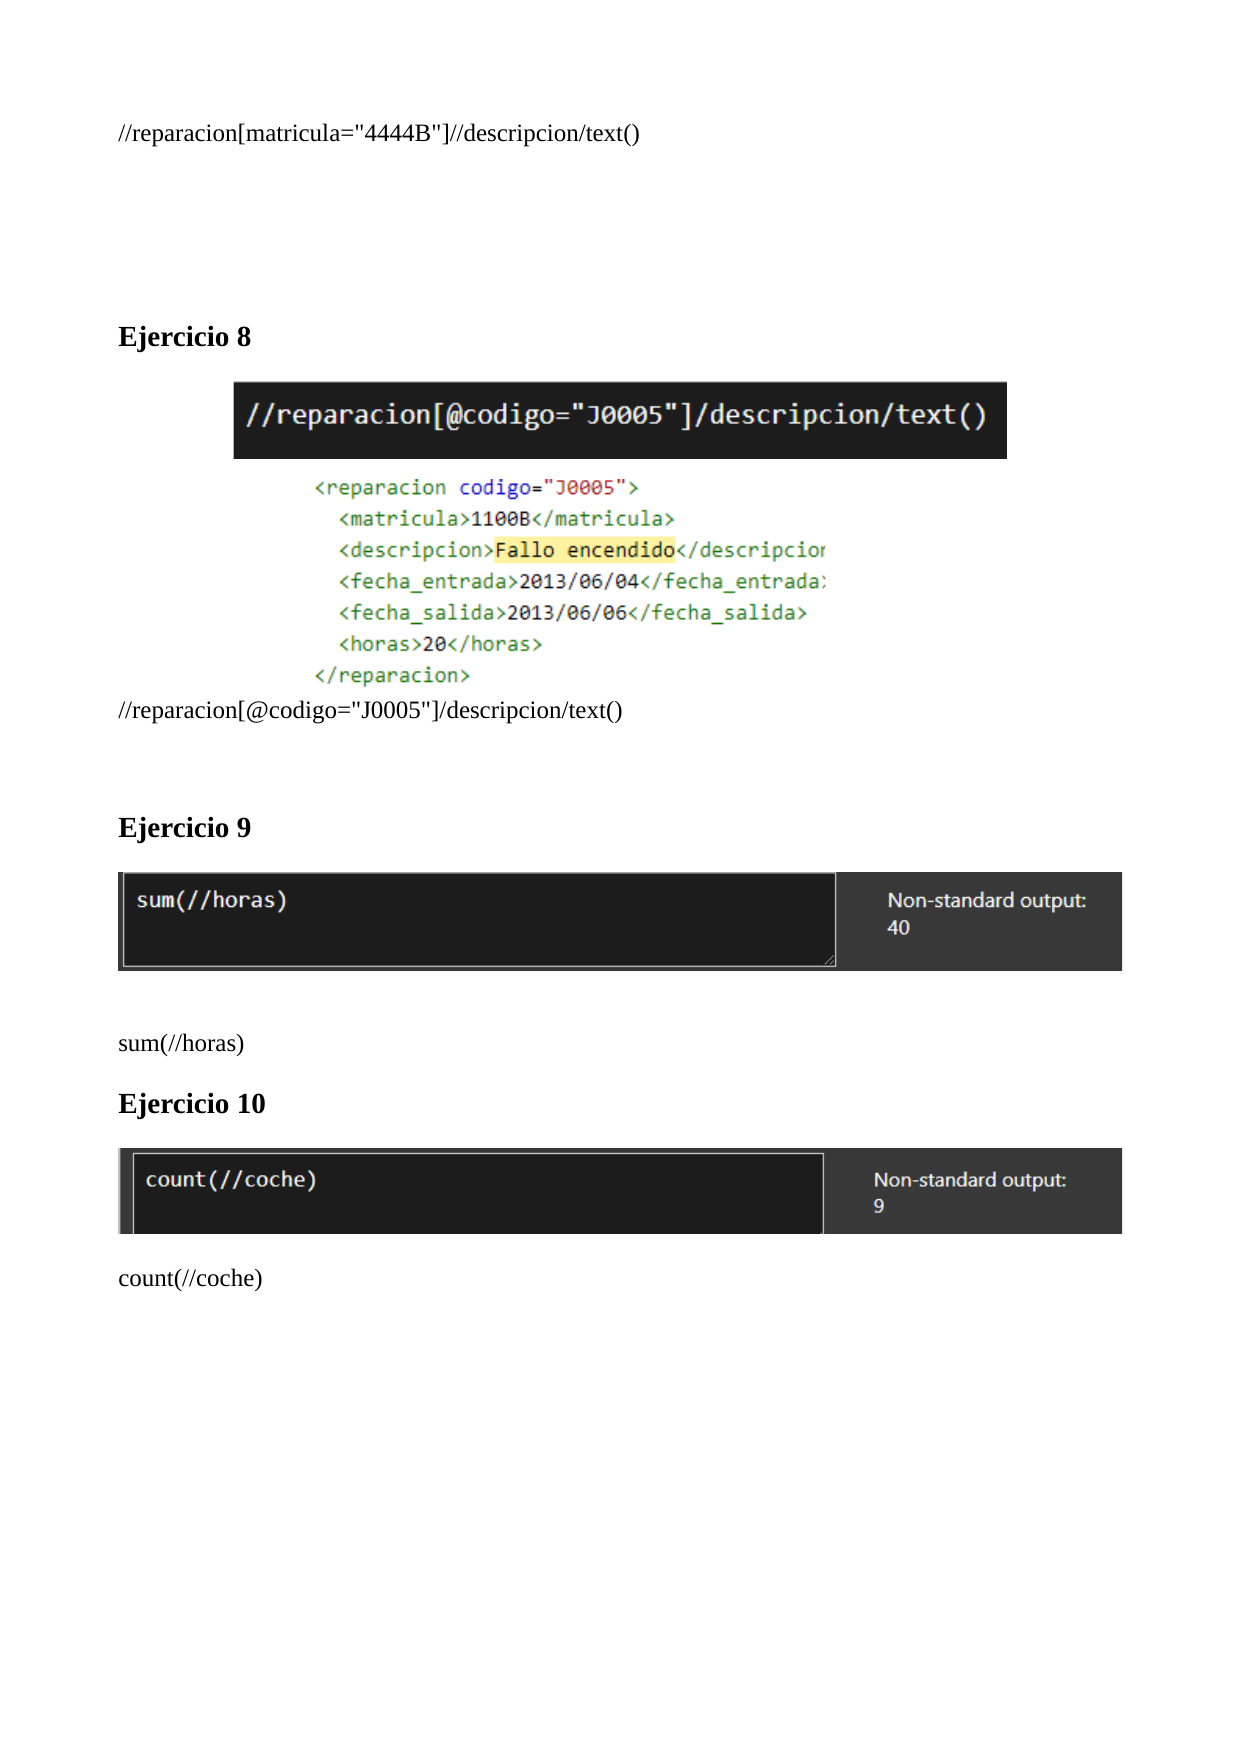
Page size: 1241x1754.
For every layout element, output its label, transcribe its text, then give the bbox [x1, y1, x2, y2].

text //reparacion[@codigo="J0005"]/descripcion/text() [118, 487, 1122, 723]
text Ejercicio 9 [118, 810, 1122, 843]
text count(//coche) [118, 1263, 1122, 1292]
text Ejercicio 8 [118, 319, 1122, 353]
picture [118, 872, 1123, 971]
picture [118, 1148, 1123, 1234]
picture [233, 381, 1007, 459]
text sum(//horas) [118, 1028, 1122, 1057]
picture [313, 479, 826, 695]
text Ejercicio 10 [118, 1086, 1122, 1119]
text //reparacion[matricula="4444B"]//descripcion/text() [118, 118, 1122, 147]
